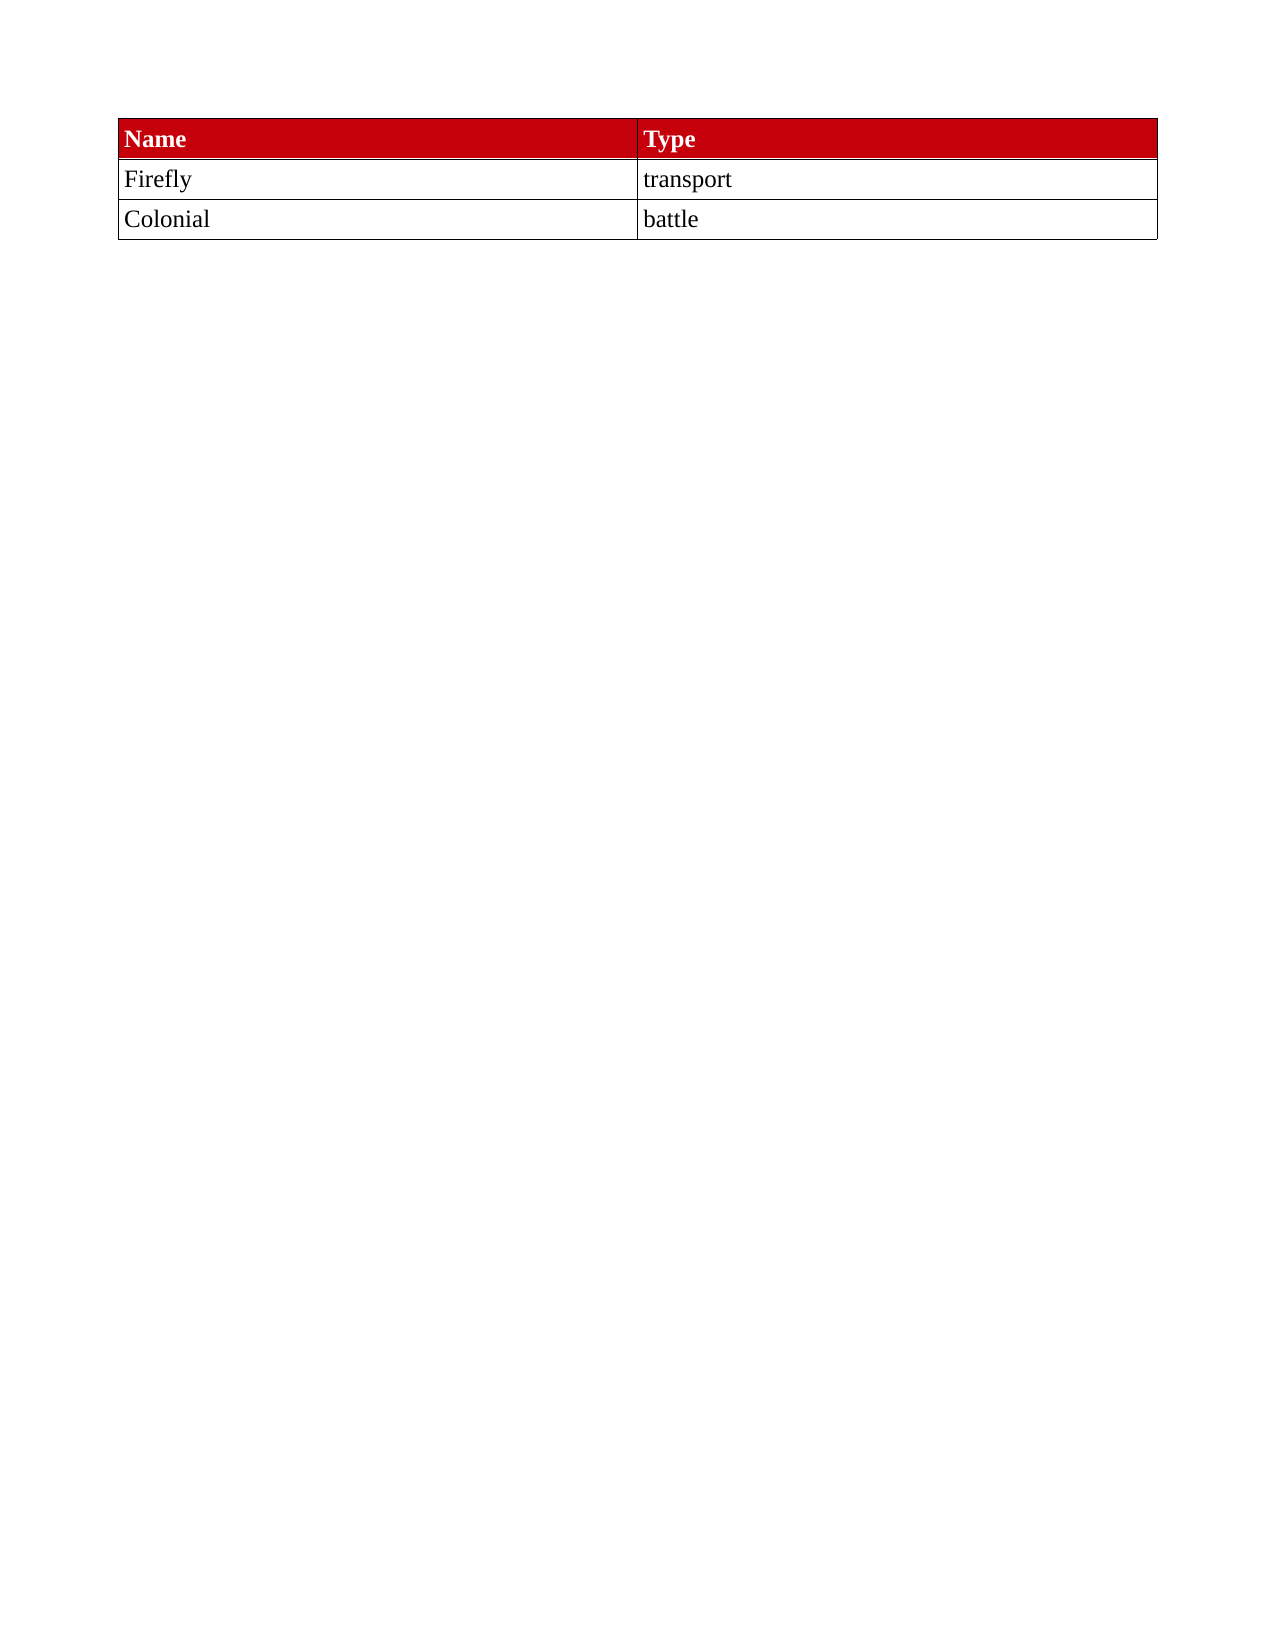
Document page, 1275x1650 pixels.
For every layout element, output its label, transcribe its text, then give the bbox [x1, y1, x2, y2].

table_header Name [119, 119, 637, 158]
table_cell Firefly [119, 160, 637, 199]
table_cell transport [638, 160, 1157, 199]
table_header Type [638, 119, 1157, 158]
table_cell Colonial [119, 200, 637, 239]
table_cell battle [638, 200, 1157, 239]
